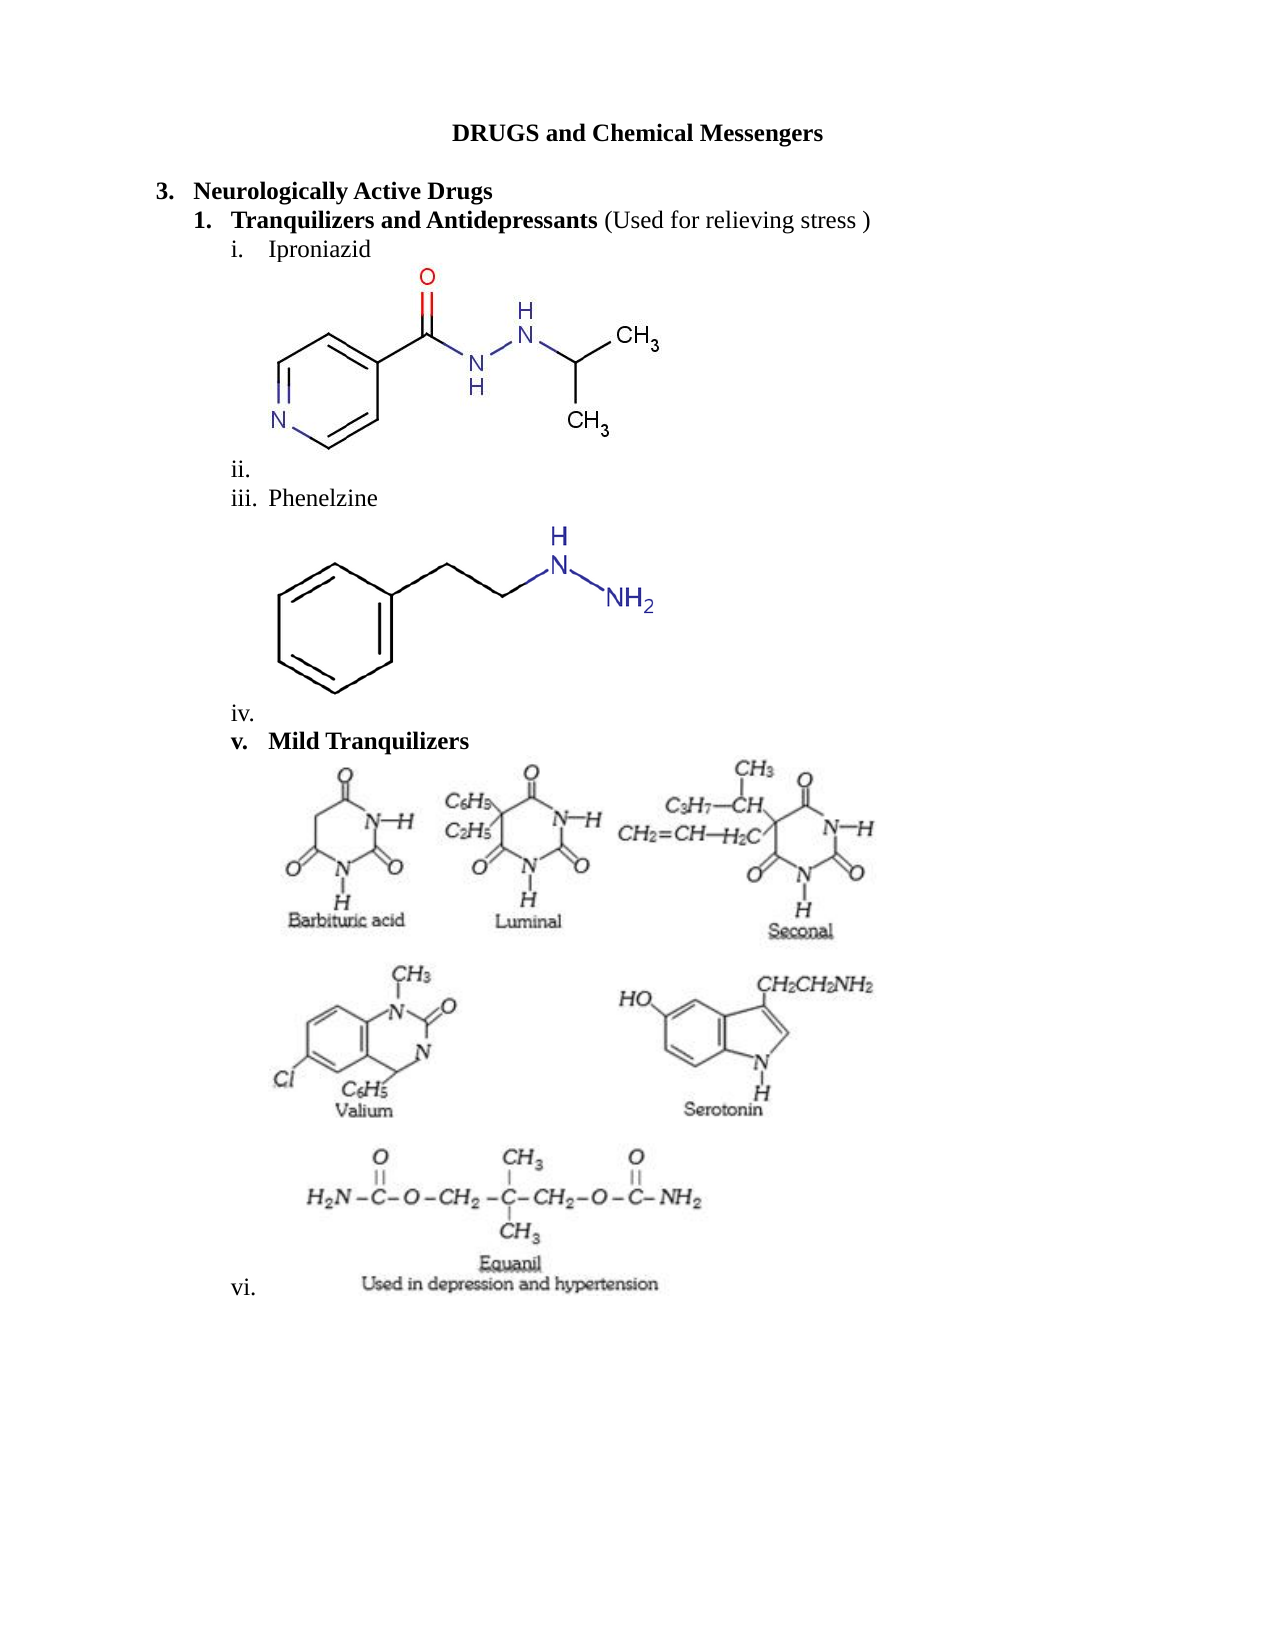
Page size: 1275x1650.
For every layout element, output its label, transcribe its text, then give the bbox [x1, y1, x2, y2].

list Mild Tranquilizers [231, 726, 1157, 755]
picture [268, 755, 883, 1296]
picture [268, 262, 662, 478]
picture [268, 511, 661, 721]
list Neurologically Active Drugs [156, 176, 1157, 205]
list Iproniazid [231, 234, 1157, 263]
list Phenelzine [231, 483, 1157, 512]
list Tranquilizers and Antidepressants (Used for relieving stress ) [193, 205, 1157, 234]
